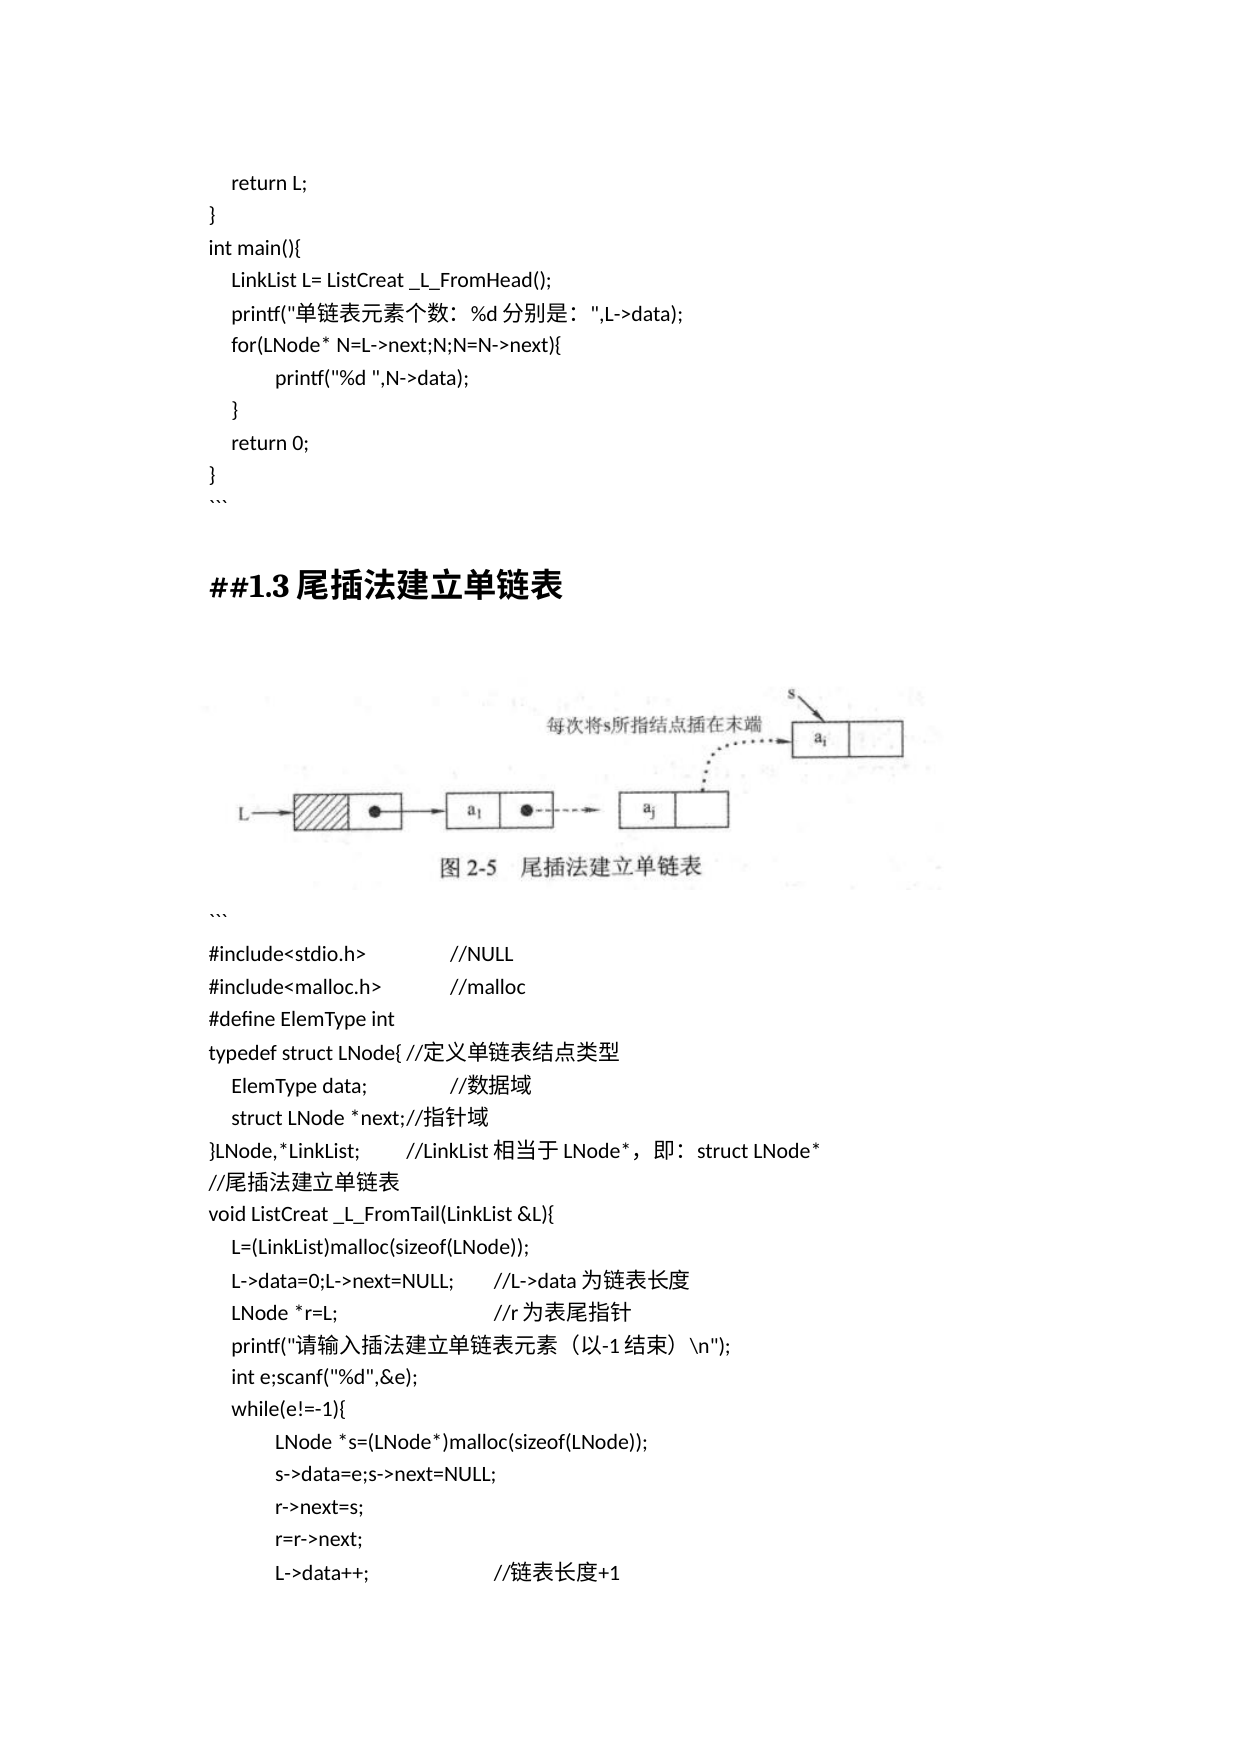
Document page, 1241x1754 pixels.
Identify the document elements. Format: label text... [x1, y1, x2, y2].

text ElemType data; //数据域 [187, 1064, 1053, 1096]
text for(LNode* N=L->next;N;N=N->next){ [187, 324, 1053, 357]
text int e;scanf("%d",&e); [187, 1356, 1053, 1389]
text L->data=0;L->next=NULL; //L->data为链表长度 [187, 1259, 1053, 1291]
text r->next=s; [187, 1486, 1053, 1519]
text L=(LinkList)malloc(sizeof(LNode)); [187, 1226, 1053, 1259]
text } [187, 194, 1053, 227]
text #define ElemType int [187, 999, 1053, 1031]
text r=r->next; [187, 1519, 1053, 1551]
text #include<stdio.h> //NULL [187, 934, 1053, 966]
text } [187, 389, 1053, 422]
picture [187, 677, 944, 890]
subtitle ##1.3 尾插法建立单链表 [187, 547, 1053, 612]
text LNode *r=L; //r为表尾指针 [187, 1291, 1053, 1324]
text ``` [187, 487, 1053, 519]
text printf("%d ",N->data); [187, 357, 1053, 389]
text typedef struct LNode{ //定义单链表结点类型 [187, 1031, 1053, 1064]
text }LNode,*LinkList; //LinkList相当于LNode*，即：struct LNode* [187, 1129, 1053, 1161]
text struct LNode *next; //指针域 [187, 1096, 1053, 1129]
text LinkList L= ListCreat _L_FromHead(); [187, 259, 1053, 292]
text while(e!=-1){ [187, 1389, 1053, 1421]
text ``` [187, 901, 1053, 934]
text LNode *s=(LNode*)malloc(sizeof(LNode)); [187, 1421, 1053, 1454]
text #include<malloc.h> //malloc [187, 966, 1053, 999]
text } [187, 454, 1053, 487]
text return 0; [187, 422, 1053, 454]
text s->data=e;s->next=NULL; [187, 1454, 1053, 1486]
text //尾插法建立单链表 [187, 1161, 1053, 1194]
text L->data++; //链表长度+1 [187, 1551, 1053, 1584]
text int main(){ [187, 227, 1053, 259]
text printf("单链表元素个数：%d 分别是：",L->data); [187, 292, 1053, 324]
text void ListCreat _L_FromTail(LinkList &L){ [187, 1194, 1053, 1226]
text return L; [187, 162, 1053, 194]
text printf("请输入插法建立单链表元素（以-1结束）\n"); [187, 1324, 1053, 1356]
